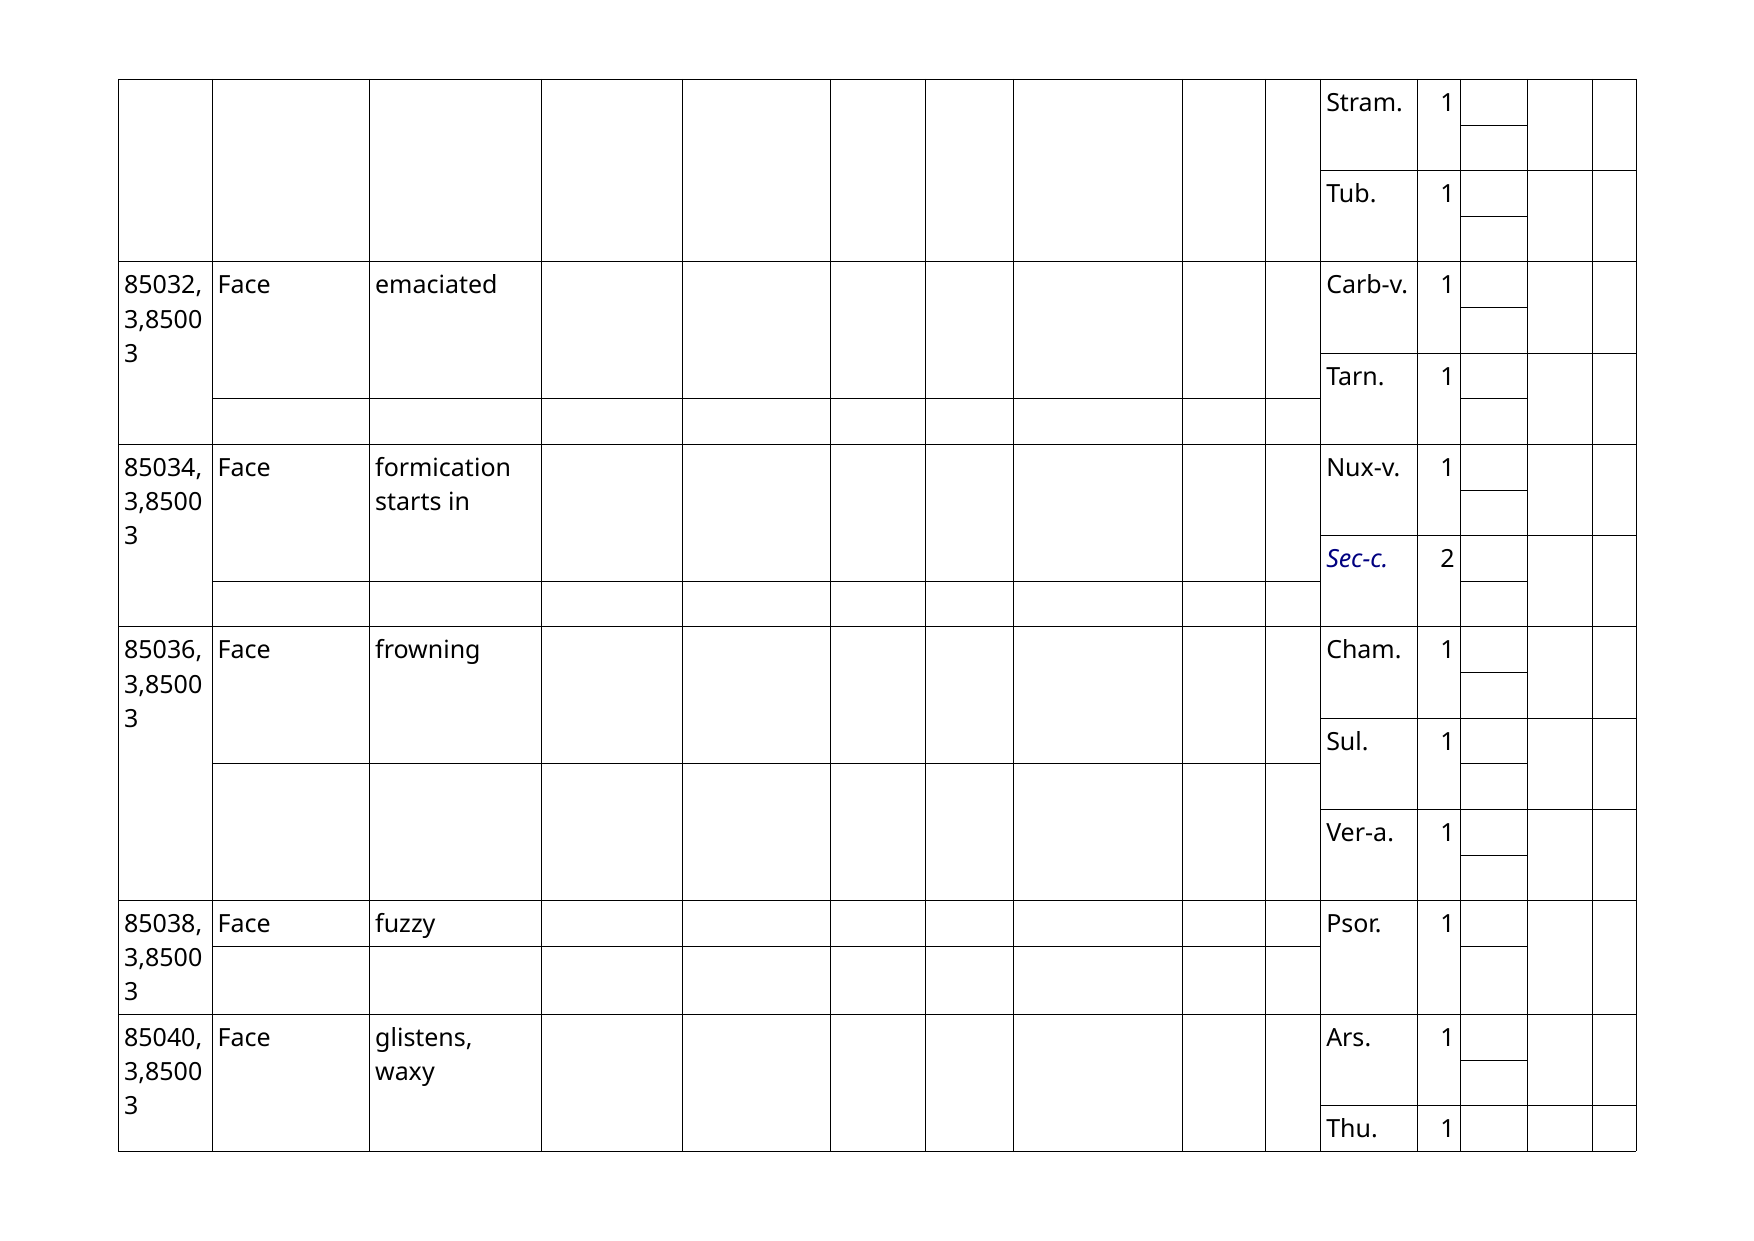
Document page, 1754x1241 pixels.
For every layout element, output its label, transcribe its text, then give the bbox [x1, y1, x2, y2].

table_cell [1461, 399, 1527, 444]
table_cell [1266, 627, 1320, 763]
table_cell Sec-c. [1321, 536, 1417, 626]
table_cell [119, 80, 212, 261]
table_cell [370, 764, 541, 900]
table_cell [1461, 308, 1527, 353]
table_cell [1183, 262, 1265, 398]
table_cell 85034,3,85003 [119, 445, 212, 626]
table_cell [1461, 80, 1527, 124]
table_cell glistens, waxy [370, 1015, 541, 1151]
table_cell Face [213, 901, 369, 946]
table_cell [1461, 354, 1527, 398]
table_cell [683, 627, 830, 763]
table_cell [1266, 445, 1320, 581]
table_cell [1183, 947, 1265, 1014]
table_cell [1528, 536, 1592, 626]
table_cell [1593, 810, 1636, 900]
table_cell Tub. [1321, 171, 1417, 261]
table_cell frowning [370, 627, 541, 763]
table_cell emaciated [370, 262, 541, 398]
table_cell [542, 262, 682, 398]
table_cell [683, 947, 830, 1014]
table_cell [1593, 445, 1636, 535]
table_cell [1593, 901, 1636, 1014]
table_cell [1461, 856, 1527, 900]
table_cell 1 [1418, 810, 1460, 900]
table_cell Psor. [1321, 901, 1417, 1014]
table_cell [1014, 947, 1182, 1014]
table_cell Cham. [1321, 627, 1417, 718]
table_cell [370, 947, 541, 1014]
table_cell [213, 399, 369, 444]
table_cell [683, 445, 830, 581]
table_cell [926, 764, 1013, 900]
table_cell 85040,3,85003 [119, 1015, 212, 1151]
table_cell [926, 627, 1013, 763]
table_cell [1461, 947, 1527, 1014]
table_cell [683, 582, 830, 626]
table_cell [831, 764, 925, 900]
table_cell [1461, 582, 1527, 626]
table_cell Face [213, 445, 369, 581]
table_cell [683, 901, 830, 946]
table_cell Thu. [1321, 1106, 1417, 1151]
table_cell 85038,3,85003 [119, 901, 212, 1014]
table_cell [683, 80, 830, 261]
table_cell [1461, 719, 1527, 763]
table_cell [1461, 901, 1527, 946]
table_cell [926, 262, 1013, 398]
table_cell 1 [1418, 1106, 1460, 1151]
table_cell [1183, 582, 1265, 626]
table_cell [1014, 445, 1182, 581]
table_cell [831, 399, 925, 444]
table_cell [1528, 1106, 1592, 1151]
table_cell [831, 80, 925, 261]
table_cell 1 [1418, 445, 1460, 535]
table_cell [1266, 901, 1320, 946]
table_cell [831, 901, 925, 946]
table_cell 85036,3,85003 [119, 627, 212, 900]
table_cell [1014, 262, 1182, 398]
table_cell [1266, 947, 1320, 1014]
table_cell [1266, 399, 1320, 444]
table_cell [831, 1015, 925, 1151]
table_cell [1593, 262, 1636, 353]
table_cell Nux-v. [1321, 445, 1417, 535]
table_cell [1183, 901, 1265, 946]
table_cell [926, 901, 1013, 946]
table_cell [1528, 354, 1592, 444]
table_cell [683, 1015, 830, 1151]
table_cell [542, 80, 682, 261]
table_cell [1528, 262, 1592, 353]
table_cell fuzzy [370, 901, 541, 946]
table_cell [1528, 445, 1592, 535]
table_cell [1014, 901, 1182, 946]
table_cell [1014, 627, 1182, 763]
table_cell [370, 399, 541, 444]
table_cell [1266, 764, 1320, 900]
table_cell [1183, 399, 1265, 444]
table_cell [1183, 445, 1265, 581]
table_cell [1528, 810, 1592, 900]
table_cell [1461, 491, 1527, 535]
table_cell [1593, 627, 1636, 718]
table_cell 85032,3,85003 [119, 262, 212, 444]
table_cell [542, 1015, 682, 1151]
table_cell [542, 627, 682, 763]
table_cell 1 [1418, 719, 1460, 809]
table_cell [1183, 627, 1265, 763]
table_cell Sul. [1321, 719, 1417, 809]
table_cell Face [213, 262, 369, 398]
table_cell [1266, 1015, 1320, 1151]
table_cell [542, 947, 682, 1014]
table_cell [213, 947, 369, 1014]
table_cell [1014, 764, 1182, 900]
table_cell [683, 399, 830, 444]
table_cell [213, 582, 369, 626]
table_cell [831, 582, 925, 626]
table_cell [1528, 80, 1592, 170]
table_cell [926, 399, 1013, 444]
table_cell [1593, 1015, 1636, 1105]
table_cell [1461, 126, 1527, 170]
table_cell [1461, 262, 1527, 307]
table_cell [542, 582, 682, 626]
table_cell [542, 901, 682, 946]
table_cell [1183, 80, 1265, 261]
table_cell Face [213, 1015, 369, 1151]
table_cell [926, 80, 1013, 261]
table_cell [1183, 764, 1265, 900]
table_cell [1593, 171, 1636, 261]
table_cell [926, 947, 1013, 1014]
table_cell [926, 1015, 1013, 1151]
table_cell 1 [1418, 171, 1460, 261]
table_cell [831, 262, 925, 398]
table_cell [1528, 719, 1592, 809]
table_cell 1 [1418, 80, 1460, 170]
table_cell formication starts in [370, 445, 541, 581]
table_cell [1266, 80, 1320, 261]
table_cell [683, 764, 830, 900]
table_cell [1528, 627, 1592, 718]
table_cell [370, 582, 541, 626]
table_cell [831, 947, 925, 1014]
table_cell [1593, 354, 1636, 444]
table_cell [370, 80, 541, 261]
table_cell [1014, 399, 1182, 444]
table_cell Tarn. [1321, 354, 1417, 444]
table_cell [1593, 536, 1636, 626]
table_cell [1461, 764, 1527, 809]
table_cell [1461, 171, 1527, 216]
table_cell [1266, 582, 1320, 626]
table_cell [1461, 810, 1527, 854]
table_cell [683, 262, 830, 398]
table_cell Carb-v. [1321, 262, 1417, 353]
table_cell [542, 399, 682, 444]
table_cell [1014, 1015, 1182, 1151]
table_cell [213, 80, 369, 261]
table_cell [1014, 582, 1182, 626]
table_cell Ars. [1321, 1015, 1417, 1105]
table_cell [926, 582, 1013, 626]
table_cell [1461, 673, 1527, 718]
table_cell 1 [1418, 354, 1460, 444]
table_cell 1 [1418, 901, 1460, 1014]
table_cell [1461, 217, 1527, 261]
table_cell [1528, 901, 1592, 1014]
table_cell [831, 445, 925, 581]
table_cell Stram. [1321, 80, 1417, 170]
table_cell [1461, 1106, 1527, 1151]
table_cell Ver-a. [1321, 810, 1417, 900]
table_cell Face [213, 627, 369, 763]
table_cell [1461, 1015, 1527, 1059]
table_cell 2 [1418, 536, 1460, 626]
table_cell [1461, 536, 1527, 581]
table_cell [1183, 1015, 1265, 1151]
table_cell [1461, 1061, 1527, 1105]
table_cell 1 [1418, 1015, 1460, 1105]
table_cell [542, 764, 682, 900]
table_cell [542, 445, 682, 581]
table_cell [1593, 80, 1636, 170]
table_cell [1461, 627, 1527, 672]
table_cell [1593, 1106, 1636, 1151]
table_cell [1528, 171, 1592, 261]
table_cell [926, 445, 1013, 581]
table_cell [213, 764, 369, 900]
table_cell [1593, 719, 1636, 809]
table_cell [1266, 262, 1320, 398]
table_cell [1014, 80, 1182, 261]
table_cell [831, 627, 925, 763]
table_cell [1461, 445, 1527, 489]
table_cell 1 [1418, 627, 1460, 718]
table_cell [1528, 1015, 1592, 1105]
table_cell 1 [1418, 262, 1460, 353]
